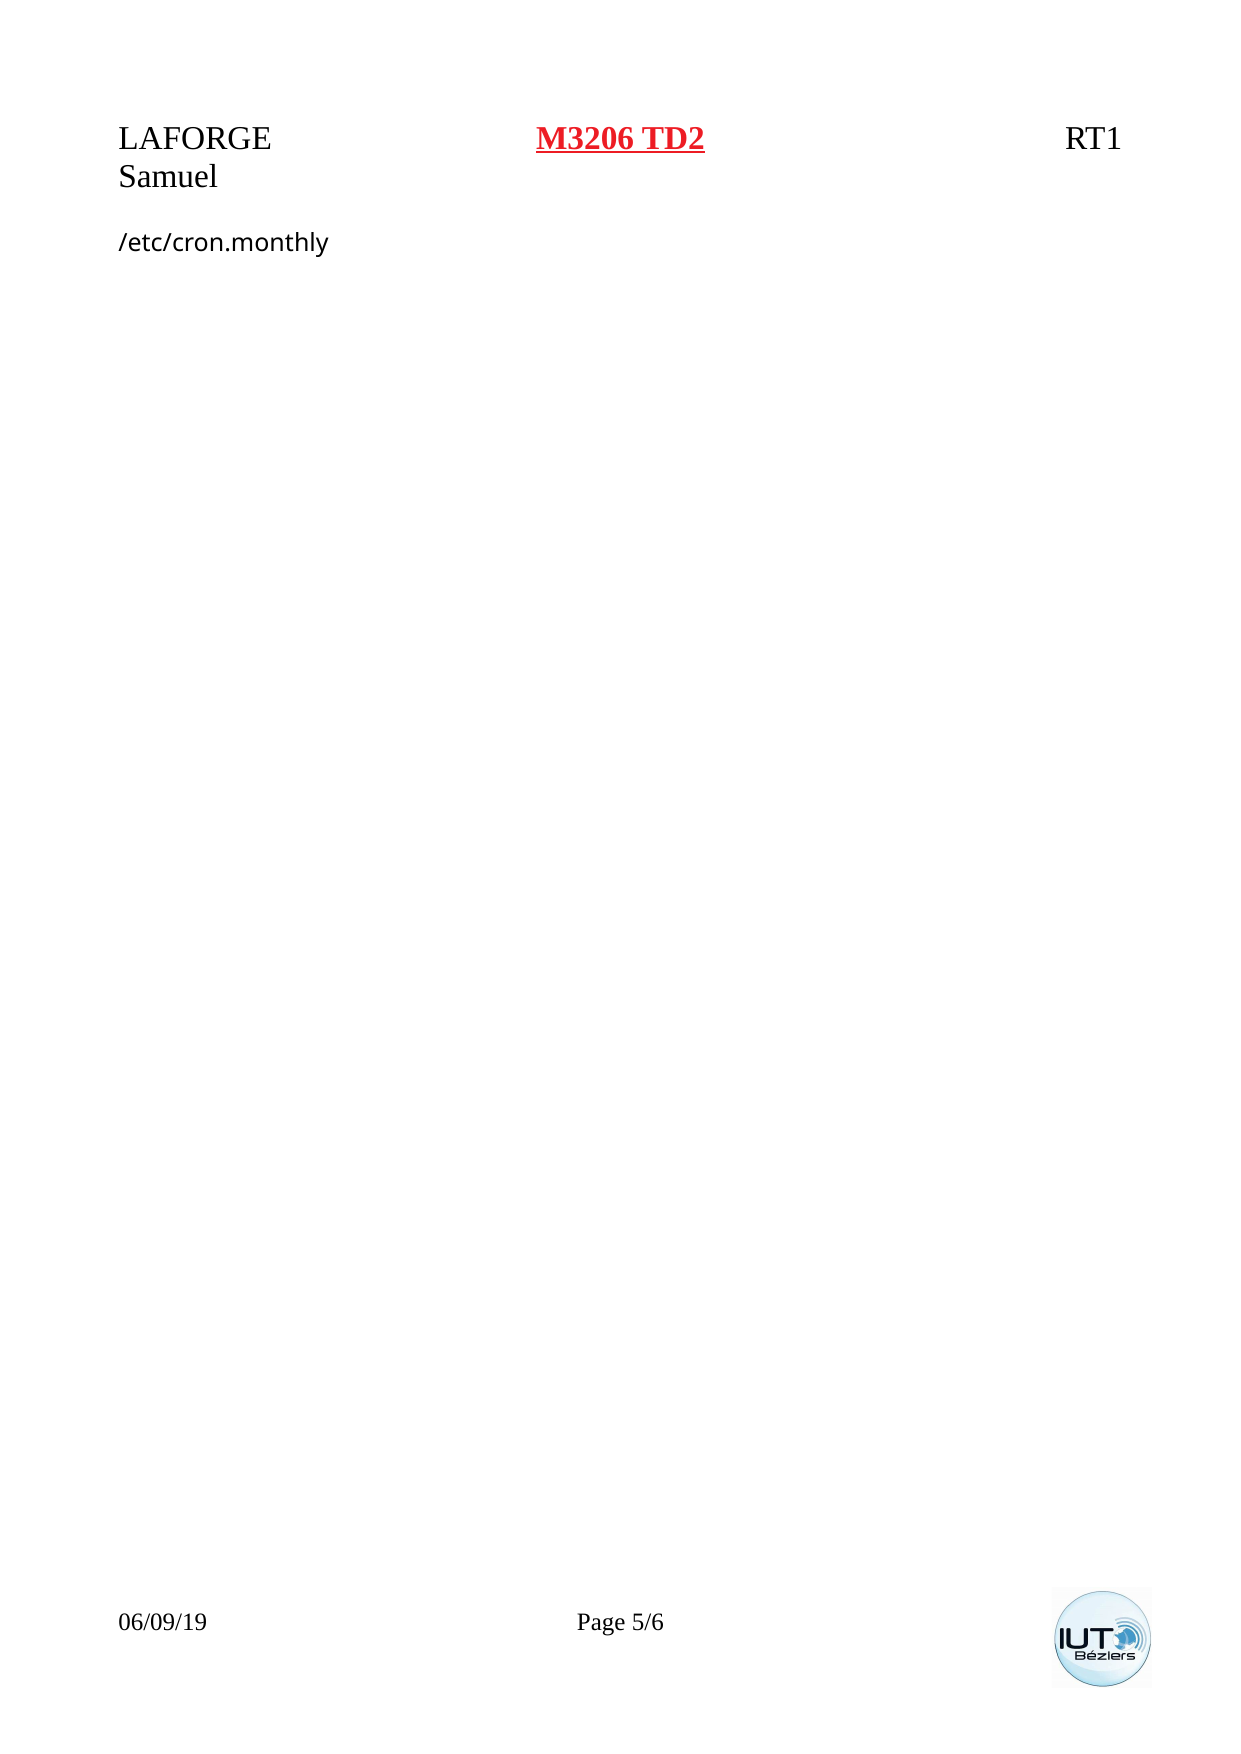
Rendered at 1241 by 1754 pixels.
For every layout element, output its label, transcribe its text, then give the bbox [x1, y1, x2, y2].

text /etc/cron.monthly [118, 224, 1122, 258]
picture [1051, 1587, 1153, 1688]
